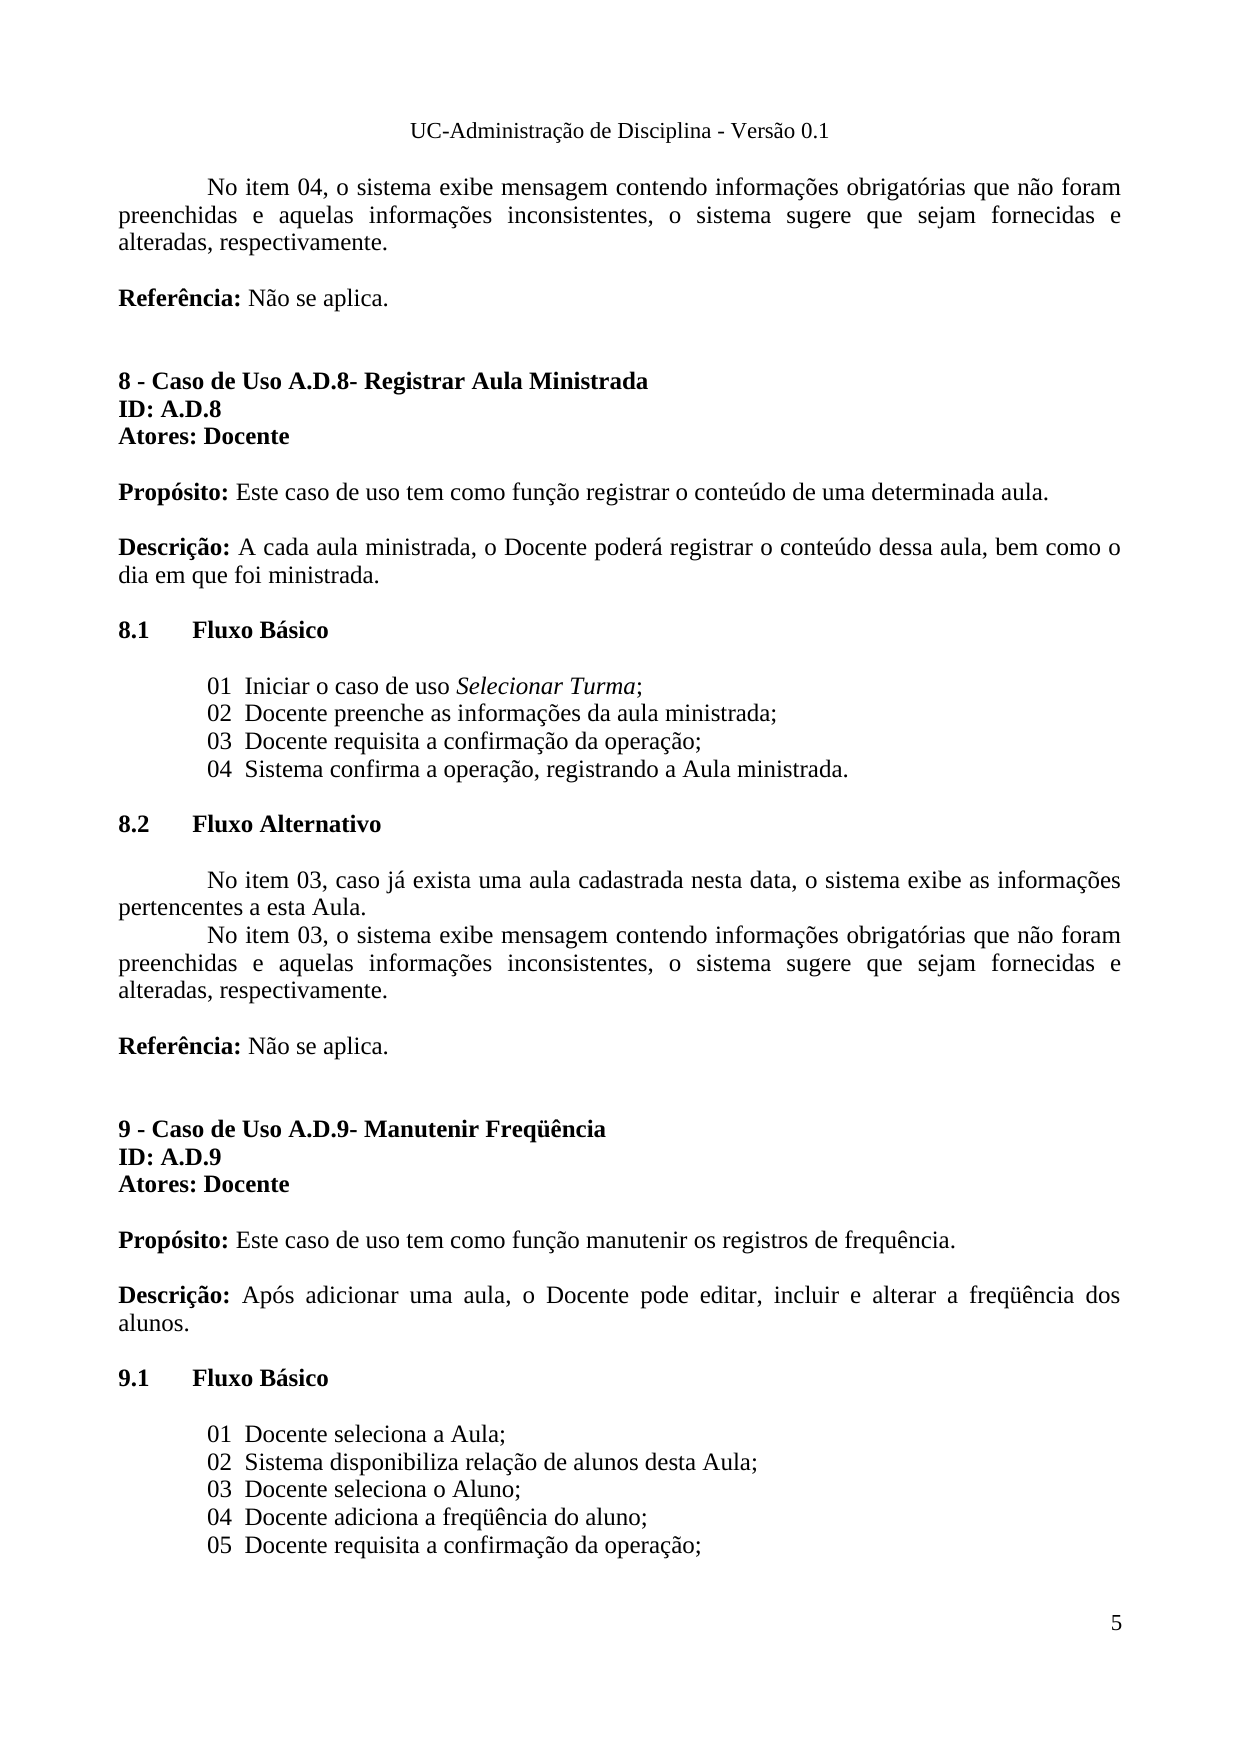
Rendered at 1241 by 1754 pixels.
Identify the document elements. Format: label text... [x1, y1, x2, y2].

text Atores: Docente [118, 1171, 1122, 1198]
text 04 Sistema confirma a operação, registrando a Aula ministrada. [118, 755, 1122, 783]
text No item 03, o sistema exibe mensagem contendo informações obrigatórias que não foram preenchidas e aquelas informações inconsistentes, o sistema sugere que sejam fornecidas e alteradas, respectivamente. [118, 921, 1122, 1004]
text No item 04, o sistema exibe mensagem contendo informações obrigatórias que não foram preenchidas e aquelas informações inconsistentes, o sistema sugere que sejam fornecidas e alteradas, respectivamente. [118, 173, 1122, 256]
text 04 Docente adiciona a freqüência do aluno; [118, 1503, 1122, 1531]
text 03 Docente seleciona o Aluno; [118, 1475, 1122, 1503]
text Referência: Não se aplica. [118, 284, 1122, 312]
text 05 Docente requisita a confirmação da operação; [118, 1531, 1122, 1558]
text 02 Sistema disponibiliza relação de alunos desta Aula; [118, 1448, 1122, 1475]
text Propósito: Este caso de uso tem como função registrar o conteúdo de uma determinada aula. [118, 478, 1122, 506]
text Descrição: Após adicionar uma aula, o Docente pode editar, incluir e alterar a freqüência dos alunos. [118, 1281, 1122, 1337]
text No item 03, caso já exista uma aula cadastrada nesta data, o sistema exibe as informações pertencentes a esta Aula. [118, 866, 1122, 921]
text Atores: Docente [118, 422, 1122, 450]
text 01 Iniciar o caso de uso Selecionar Turma; [118, 672, 1122, 699]
text 02 Docente preenche as informações da aula ministrada; [118, 699, 1122, 727]
text 03 Docente requisita a confirmação da operação; [118, 727, 1122, 755]
text 01 Docente seleciona a Aula; [118, 1420, 1122, 1448]
text Propósito: Este caso de uso tem como função manutenir os registros de frequência. [118, 1226, 1122, 1254]
text 8.2 Fluxo Alternativo [118, 810, 1122, 838]
subtitle 9 - Caso de Uso A.D.9- Manutenir Freqüência [118, 1115, 1122, 1143]
text ID: A.D.8 [118, 395, 1122, 422]
text 9.1 Fluxo Básico [118, 1364, 1122, 1392]
subtitle 8 - Caso de Uso A.D.8- Registrar Aula Ministrada [118, 367, 1122, 395]
text Referência: Não se aplica. [118, 1032, 1122, 1060]
text Descrição: A cada aula ministrada, o Docente poderá registrar o conteúdo dessa aula, bem como o dia em que foi ministrada. [118, 533, 1122, 589]
text ID: A.D.9 [118, 1143, 1122, 1171]
text 8.1 Fluxo Básico [118, 616, 1122, 644]
